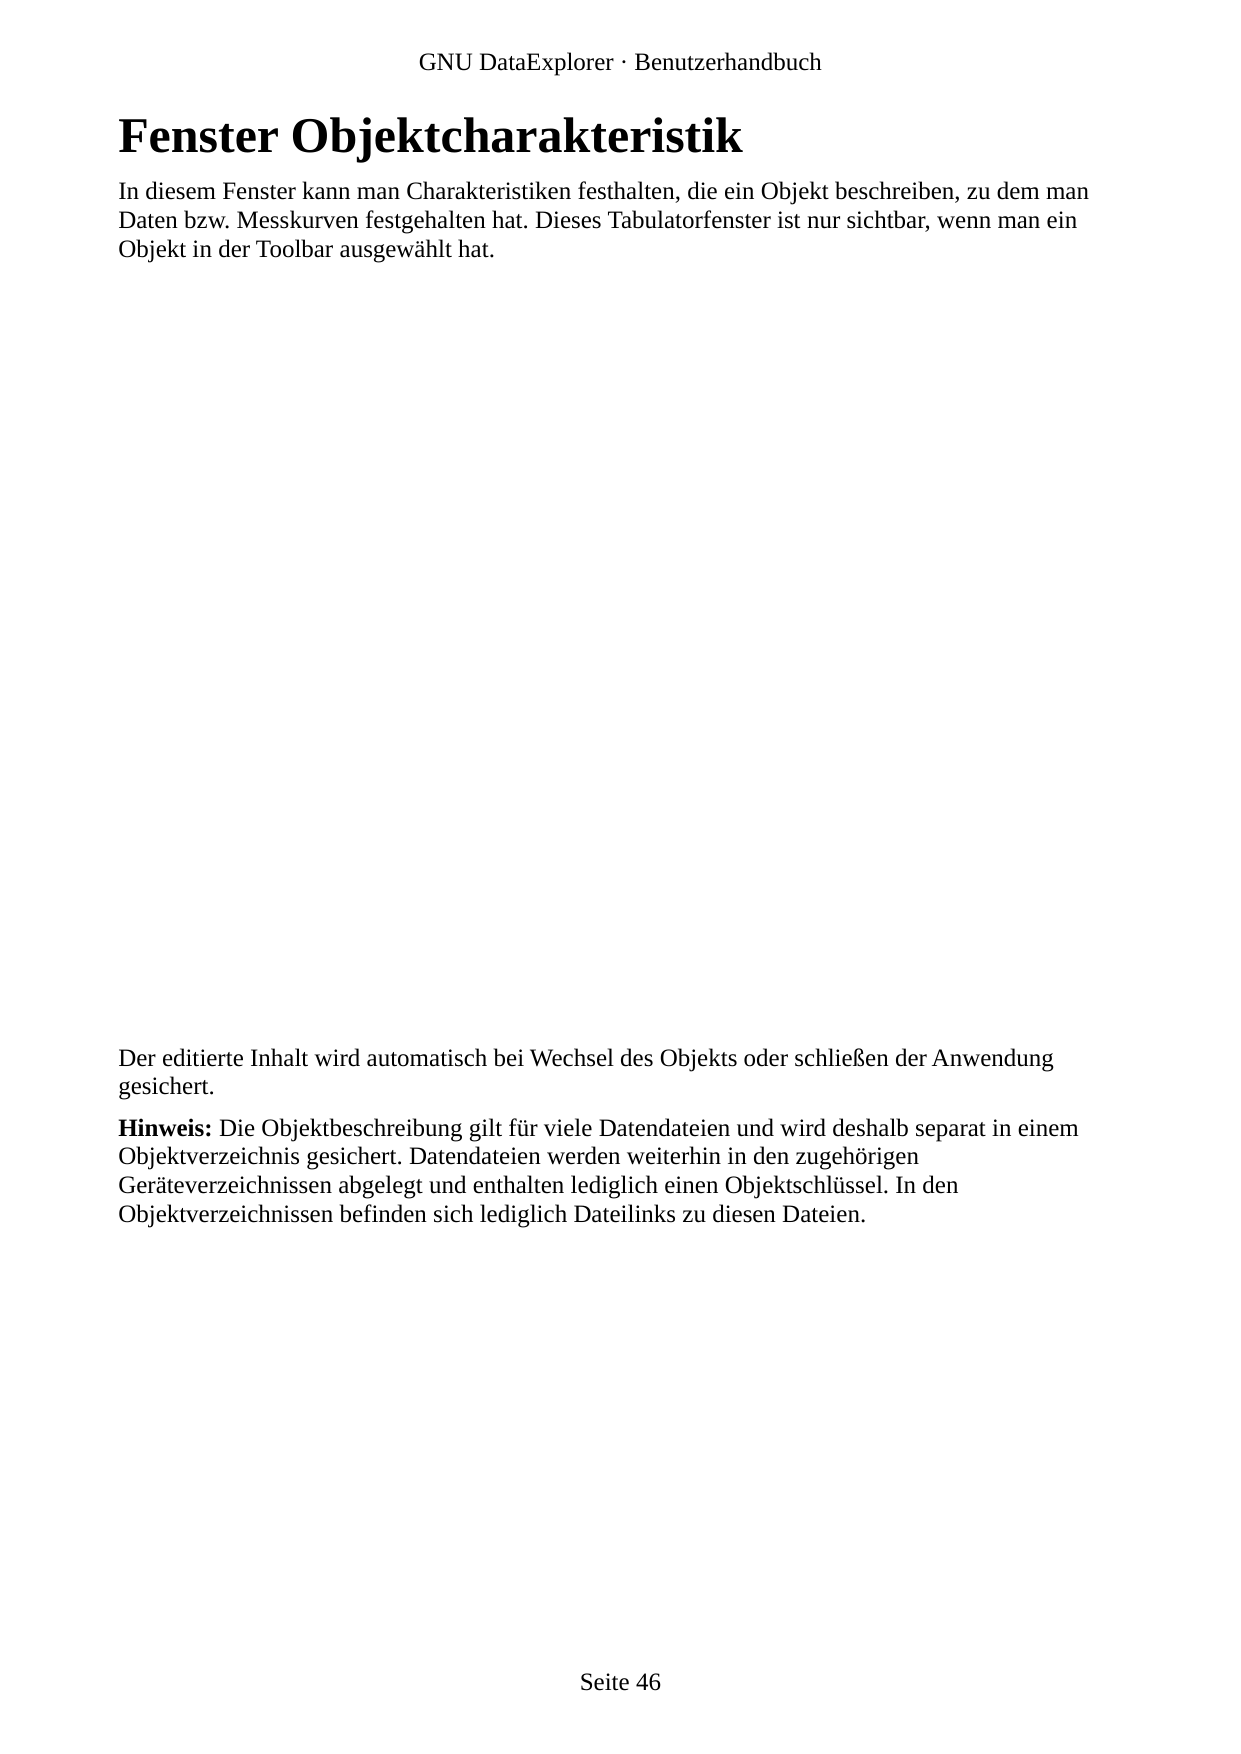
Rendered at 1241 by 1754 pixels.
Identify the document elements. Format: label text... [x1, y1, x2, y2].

text In diesem Fenster kann man Charakteristiken festhalten, die ein Objekt beschreiben, zu dem man Daten bzw. Messkurven festgehalten hat. Dieses Tabulatorfenster ist nur sichtbar, wenn man ein Objekt in der Toolbar ausgewählt hat. [118, 176, 1122, 262]
subtitle Fenster Objektcharakteristik [118, 106, 1122, 164]
text Hinweis: Die Objektbeschreibung gilt für viele Datendateien und wird deshalb separat in einem Objektverzeichnis gesichert. Datendateien werden weiterhin in den zugehörigen Geräteverzeichnissen abgelegt und enthalten lediglich einen Objektschlüssel. In den Objektverzeichnissen befinden sich lediglich Dateilinks zu diesen Dateien. [118, 1113, 1122, 1228]
text Der editierte Inhalt wird automatisch bei Wechsel des Objekts oder schließen der Anwendung gesichert. [118, 1043, 1122, 1100]
